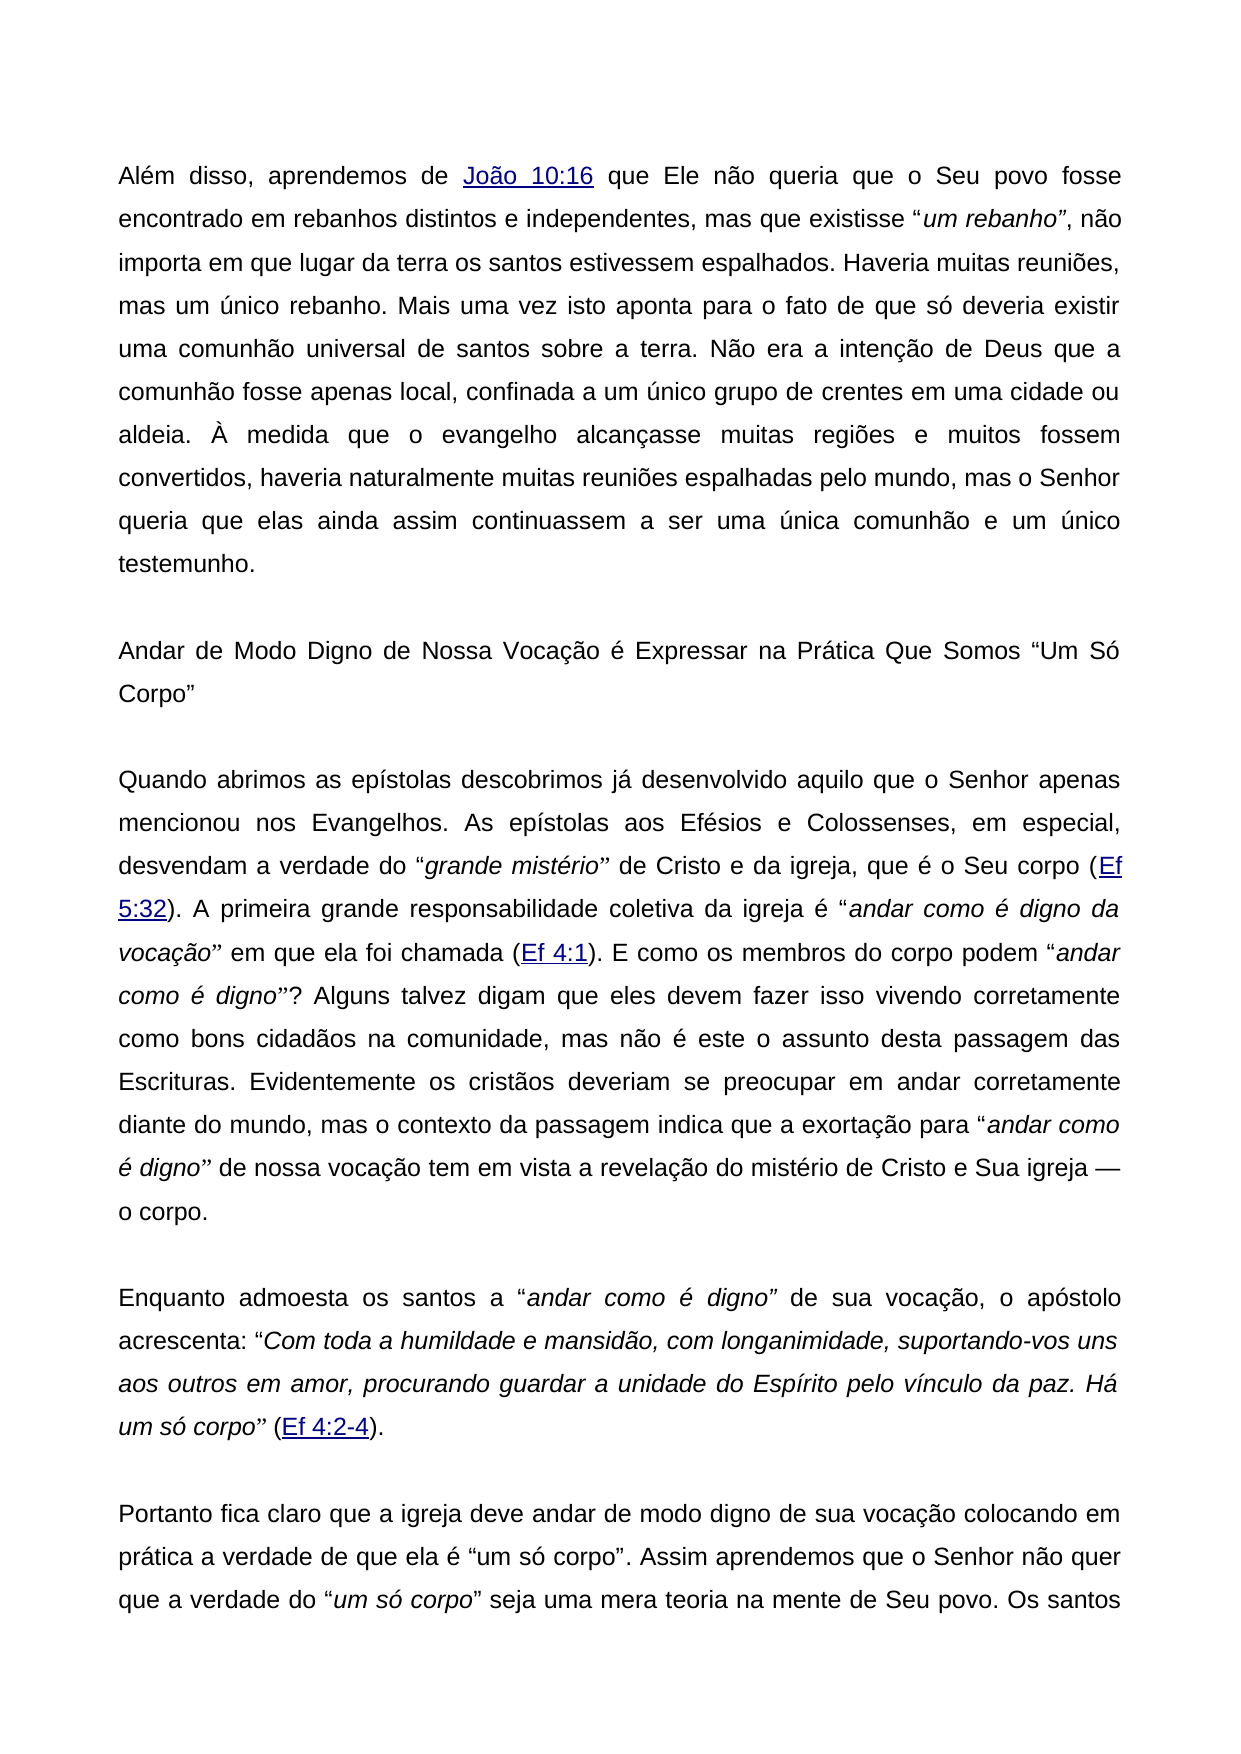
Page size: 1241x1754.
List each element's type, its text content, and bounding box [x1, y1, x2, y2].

text Enquanto admoesta os santos a “andar como é digno” de sua vocação, o apóstolo acrescenta: “Com toda a humildade e mansidão, com longanimidade, suportando-vos uns aos outros em amor, procurando guardar a unidade do Espírito pelo vínculo da paz. Há um só corpo” (Ef 4:2-4). [118, 1283, 1122, 1441]
text Andar de Modo Digno de Nossa Vocação é Expressar na Prática Que Somos “Um Só Corpo” [118, 636, 1122, 707]
text Além disso, aprendemos de João 10:16 que Ele não queria que o Seu povo fosse encontrado em rebanhos distintos e independentes, mas que existisse “um rebanho”, não importa em que lugar da terra os santos estivessem espalhados. Haveria muitas reuniões, mas um único rebanho. Mais uma vez isto aponta para o fato de que só deveria existir uma comunhão universal de santos sobre a terra. Não era a intenção de Deus que a comunhão fosse apenas local, confinada a um único grupo de crentes em uma cidade ou aldeia. À medida que o evangelho alcançasse muitas regiões e muitos fossem convertidos, haveria naturalmente muitas reuniões espalhadas pelo mundo, mas o Senhor queria que elas ainda assim continuassem a ser uma única comunhão e um único testemunho. [118, 161, 1122, 578]
text Quando abrimos as epístolas descobrimos já desenvolvido aquilo que o Senhor apenas mencionou nos Evangelhos. As epístolas aos Efésios e Colossenses, em especial, desvendam a verdade do “grande mistério” de Cristo e da igreja, que é o Seu corpo (Ef 5:32). A primeira grande responsabilidade coletiva da igreja é “andar como é digno da vocação” em que ela foi chamada (Ef 4:1). E como os membros do corpo podem “andar como é digno”? Alguns talvez digam que eles devem fazer isso vivendo corretamente como bons cidadãos na comunidade, mas não é este o assunto desta passagem das Escrituras. Evidentemente os cristãos deveriam se preocupar em andar corretamente diante do mundo, mas o contexto da passagem indica que a exortação para “andar como é digno” de nossa vocação tem em vista a revelação do mistério de Cristo e Sua igreja — o corpo. [118, 765, 1122, 1225]
text Portanto fica claro que a igreja deve andar de modo digno de sua vocação colocando em prática a verdade de que ela é “um só corpo”. Assim aprendemos que o Senhor não quer que a verdade do “um só corpo” seja uma mera teoria na mente de Seu povo. Os santos [118, 1499, 1122, 1614]
